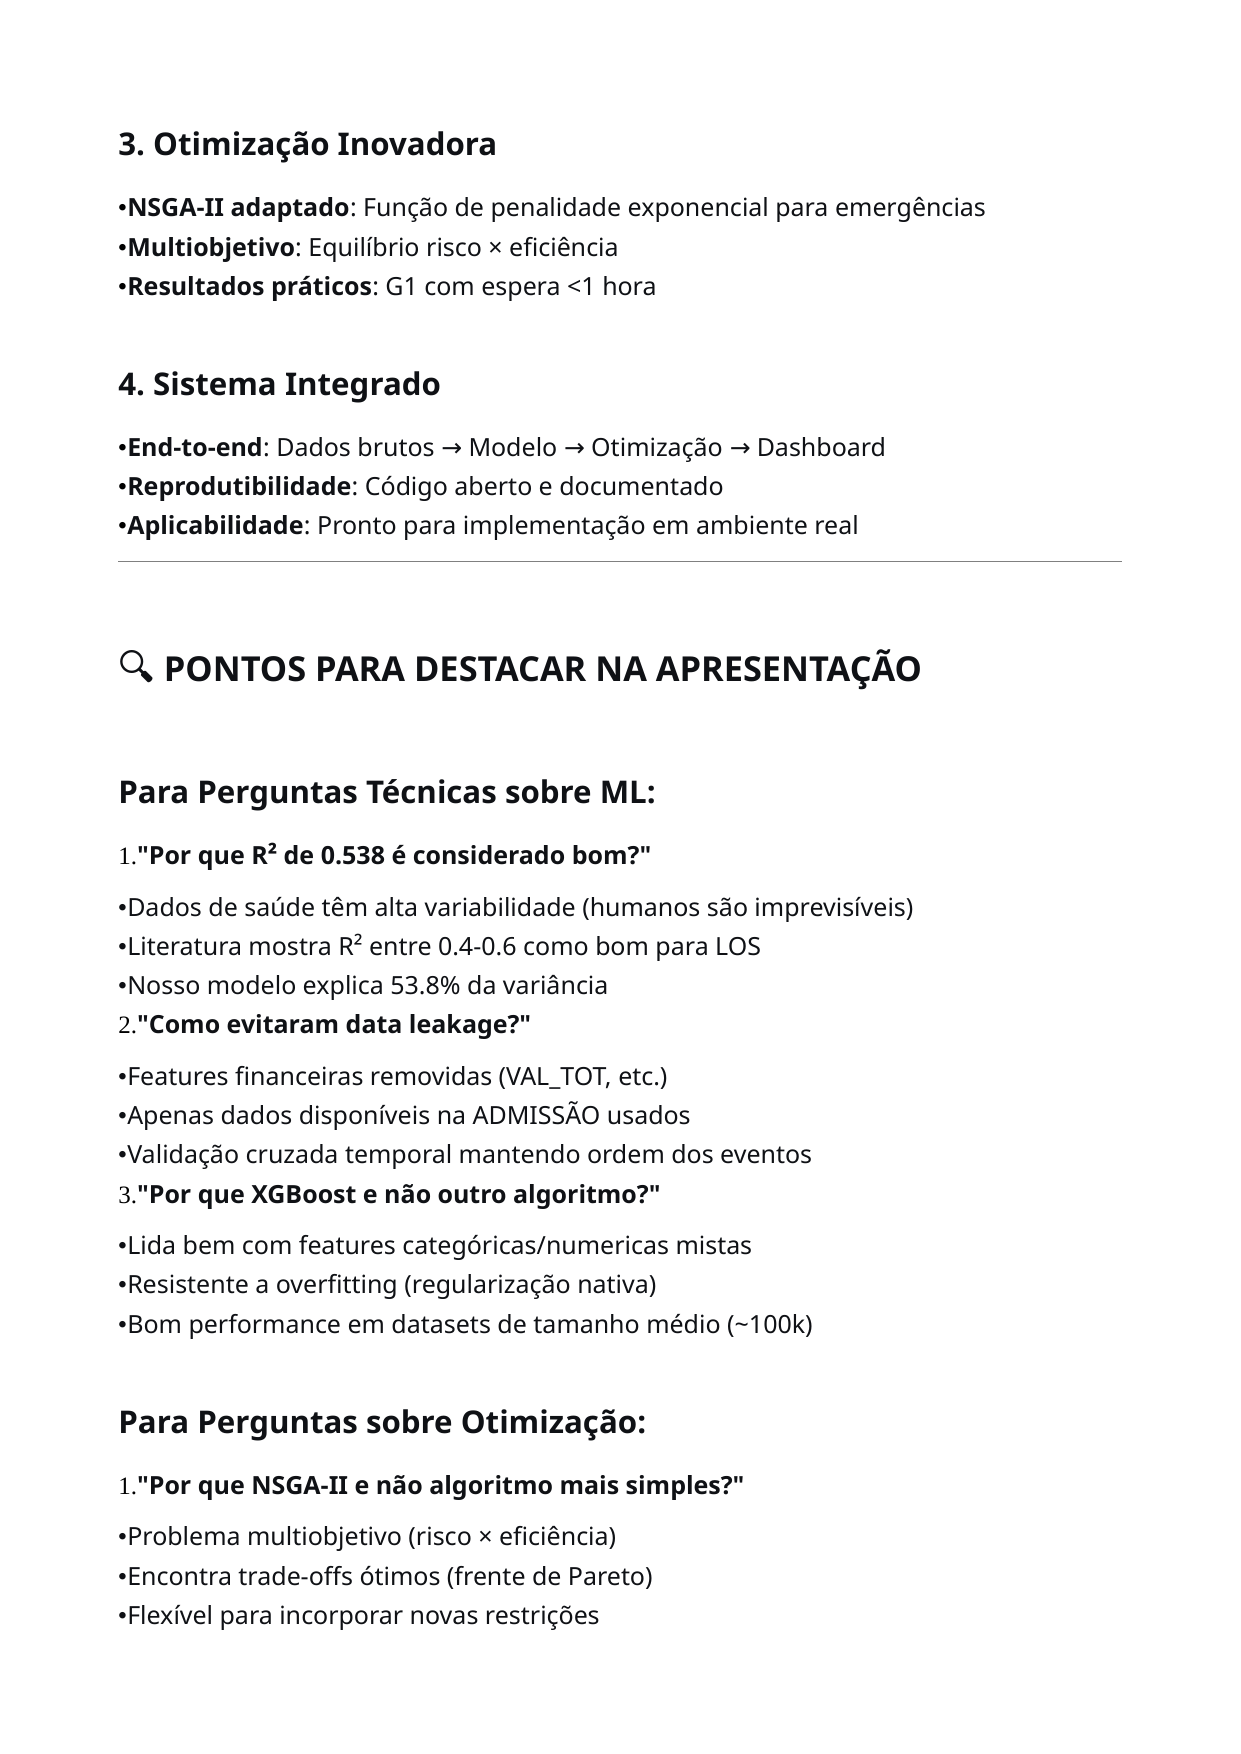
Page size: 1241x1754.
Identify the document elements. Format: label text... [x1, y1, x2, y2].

list Reprodutibilidade: Código aberto e documentado [118, 468, 1122, 503]
list "Por que XGBoost e não outro algoritmo?" [118, 1176, 1122, 1210]
subtitle 🔍 PONTOS PARA DESTACAR NA APRESENTAÇÃO [118, 641, 1122, 691]
list Dados de saúde têm alta variabilidade (humanos são imprevisíveis) [118, 890, 1122, 924]
list Resistente a overfitting (regularização nativa) [118, 1267, 1122, 1301]
list Flexível para incorporar novas restrições [118, 1597, 1122, 1631]
list Resultados práticos: G1 com espera <1 hora [118, 268, 1122, 302]
list Multiobjetivo: Equilíbrio risco × eficiência [118, 229, 1122, 263]
list Features financeiras removidas (VAL_TOT, etc.) [118, 1059, 1122, 1093]
list Lida bem com features categóricas/numericas mistas [118, 1228, 1122, 1262]
list Literatura mostra R² entre 0.4-0.6 como bom para LOS [118, 929, 1122, 963]
list "Por que R² de 0.538 é considerado bom?" [118, 838, 1122, 872]
list "Por que NSGA-II e não algoritmo mais simples?" [118, 1467, 1122, 1501]
list Bom performance em datasets de tamanho médio (~100k) [118, 1306, 1122, 1340]
list NSGA-II adaptado: Função de penalidade exponencial para emergências [118, 190, 1122, 224]
list "Como evitaram data leakage?" [118, 1007, 1122, 1041]
list Aplicabilidade: Pronto para implementação em ambiente real [118, 508, 1122, 542]
list Nosso modelo explica 53.8% da variância [118, 968, 1122, 1002]
list Apenas dados disponíveis na ADMISSÃO usados [118, 1098, 1122, 1132]
subtitle Para Perguntas sobre Otimização: [118, 1396, 1122, 1442]
list Problema multiobjetivo (risco × eficiência) [118, 1519, 1122, 1553]
subtitle 4. Sistema Integrado [118, 357, 1122, 404]
list Encontra trade-offs ótimos (frente de Pareto) [118, 1558, 1122, 1592]
subtitle Para Perguntas Técnicas sobre ML: [118, 766, 1122, 813]
list End-to-end: Dados brutos → Modelo → Otimização → Dashboard [118, 429, 1122, 463]
subtitle 3. Otimização Inovadora [118, 118, 1122, 165]
list Validação cruzada temporal mantendo ordem dos eventos [118, 1137, 1122, 1171]
